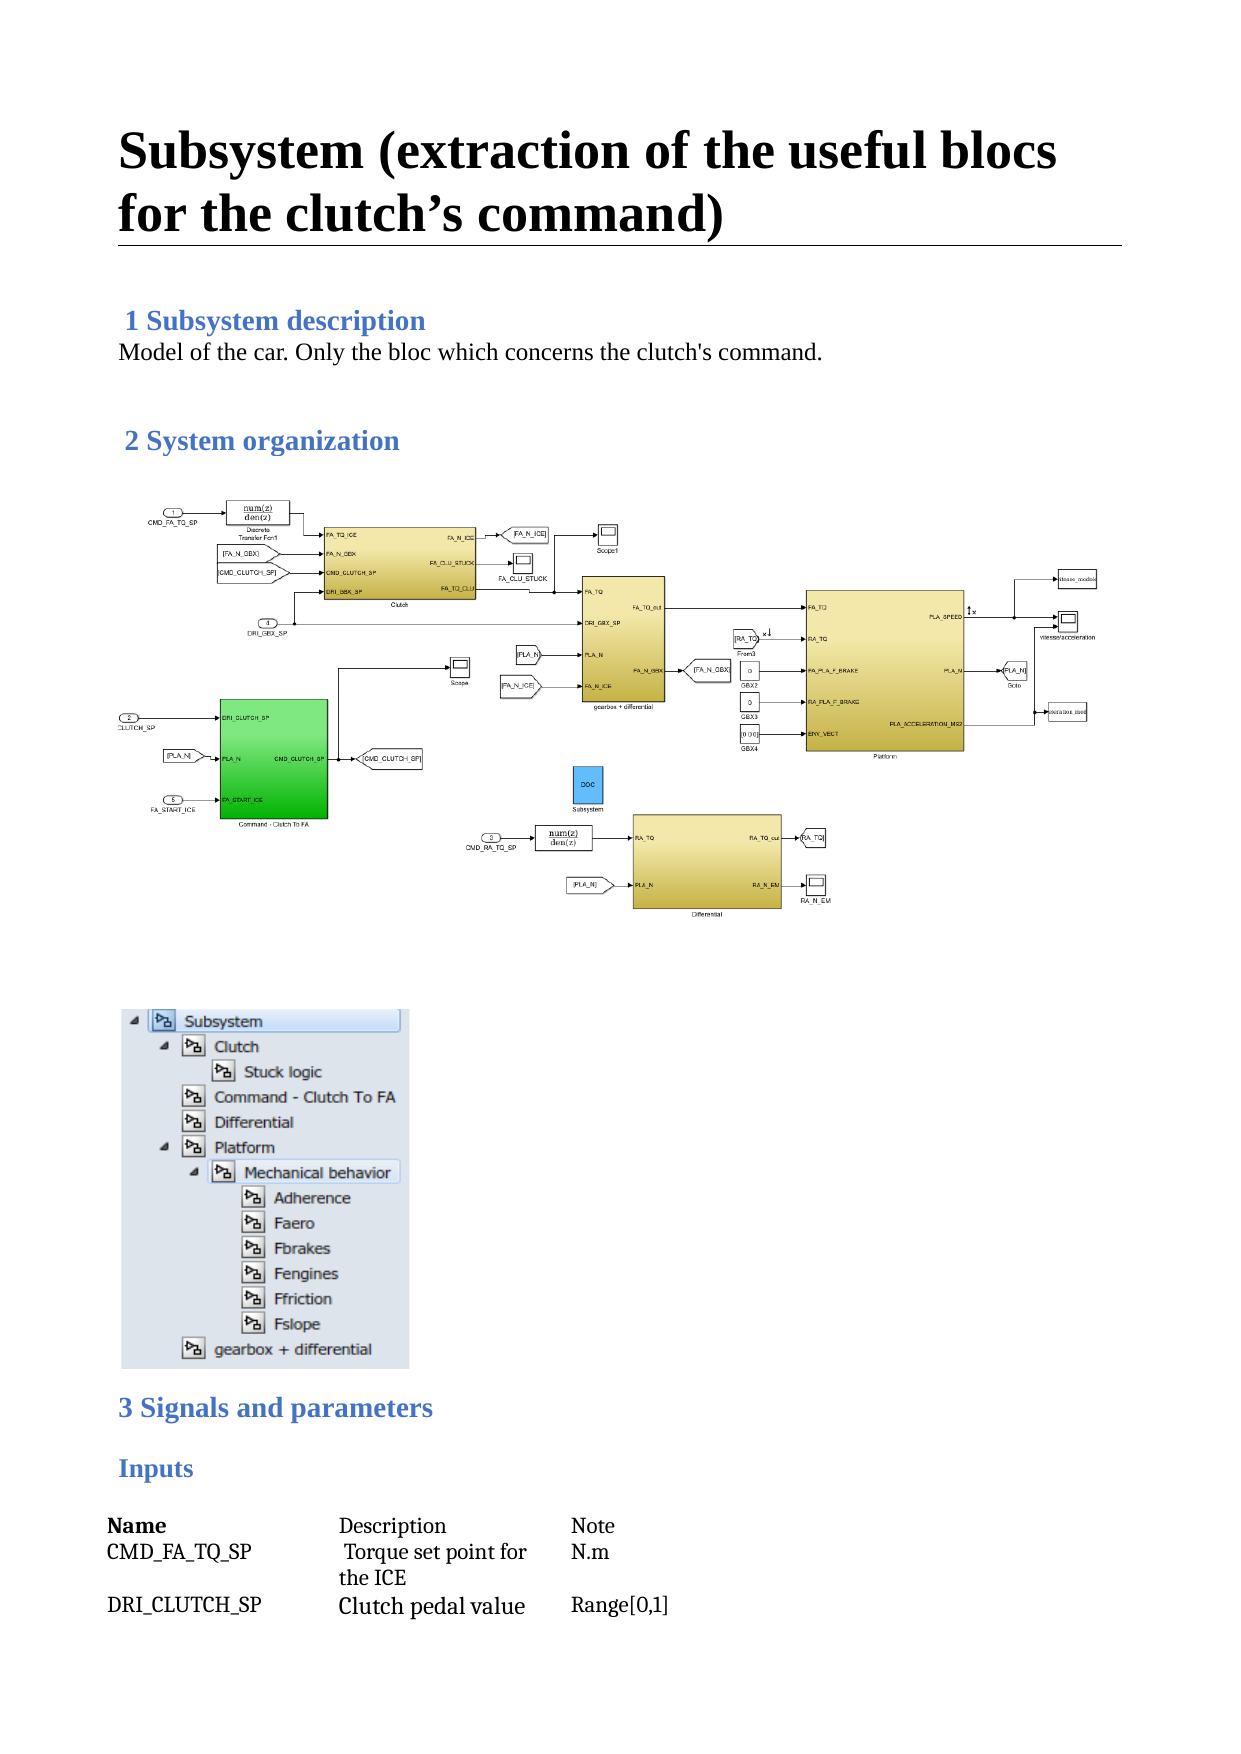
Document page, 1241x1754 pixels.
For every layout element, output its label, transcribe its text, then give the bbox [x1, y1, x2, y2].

table_cell Torque set point for the ICE [328, 1539, 559, 1592]
table_header Note [559, 1513, 791, 1539]
text 3 Signals and parameters [118, 1390, 1122, 1424]
table_cell CMD_FA_TQ_SP [96, 1539, 327, 1592]
text 1 Subsystem description [118, 303, 1122, 337]
table_header Name [96, 1513, 327, 1539]
text Model of the car. Only the bloc which concerns the clutch's command. [118, 337, 1122, 366]
table_cell Clutch pedal value [328, 1592, 559, 1620]
text Inputs [118, 1453, 1122, 1484]
table_header Description [328, 1513, 559, 1539]
table_cell Range[0,1] [559, 1592, 791, 1620]
text 2 System organization [118, 423, 1122, 456]
table_cell DRI_CLUTCH_SP [96, 1592, 327, 1620]
table_cell N.m [559, 1539, 791, 1592]
text Subsystem (extraction of the useful blocs for the clutch’s command) [118, 118, 1122, 245]
